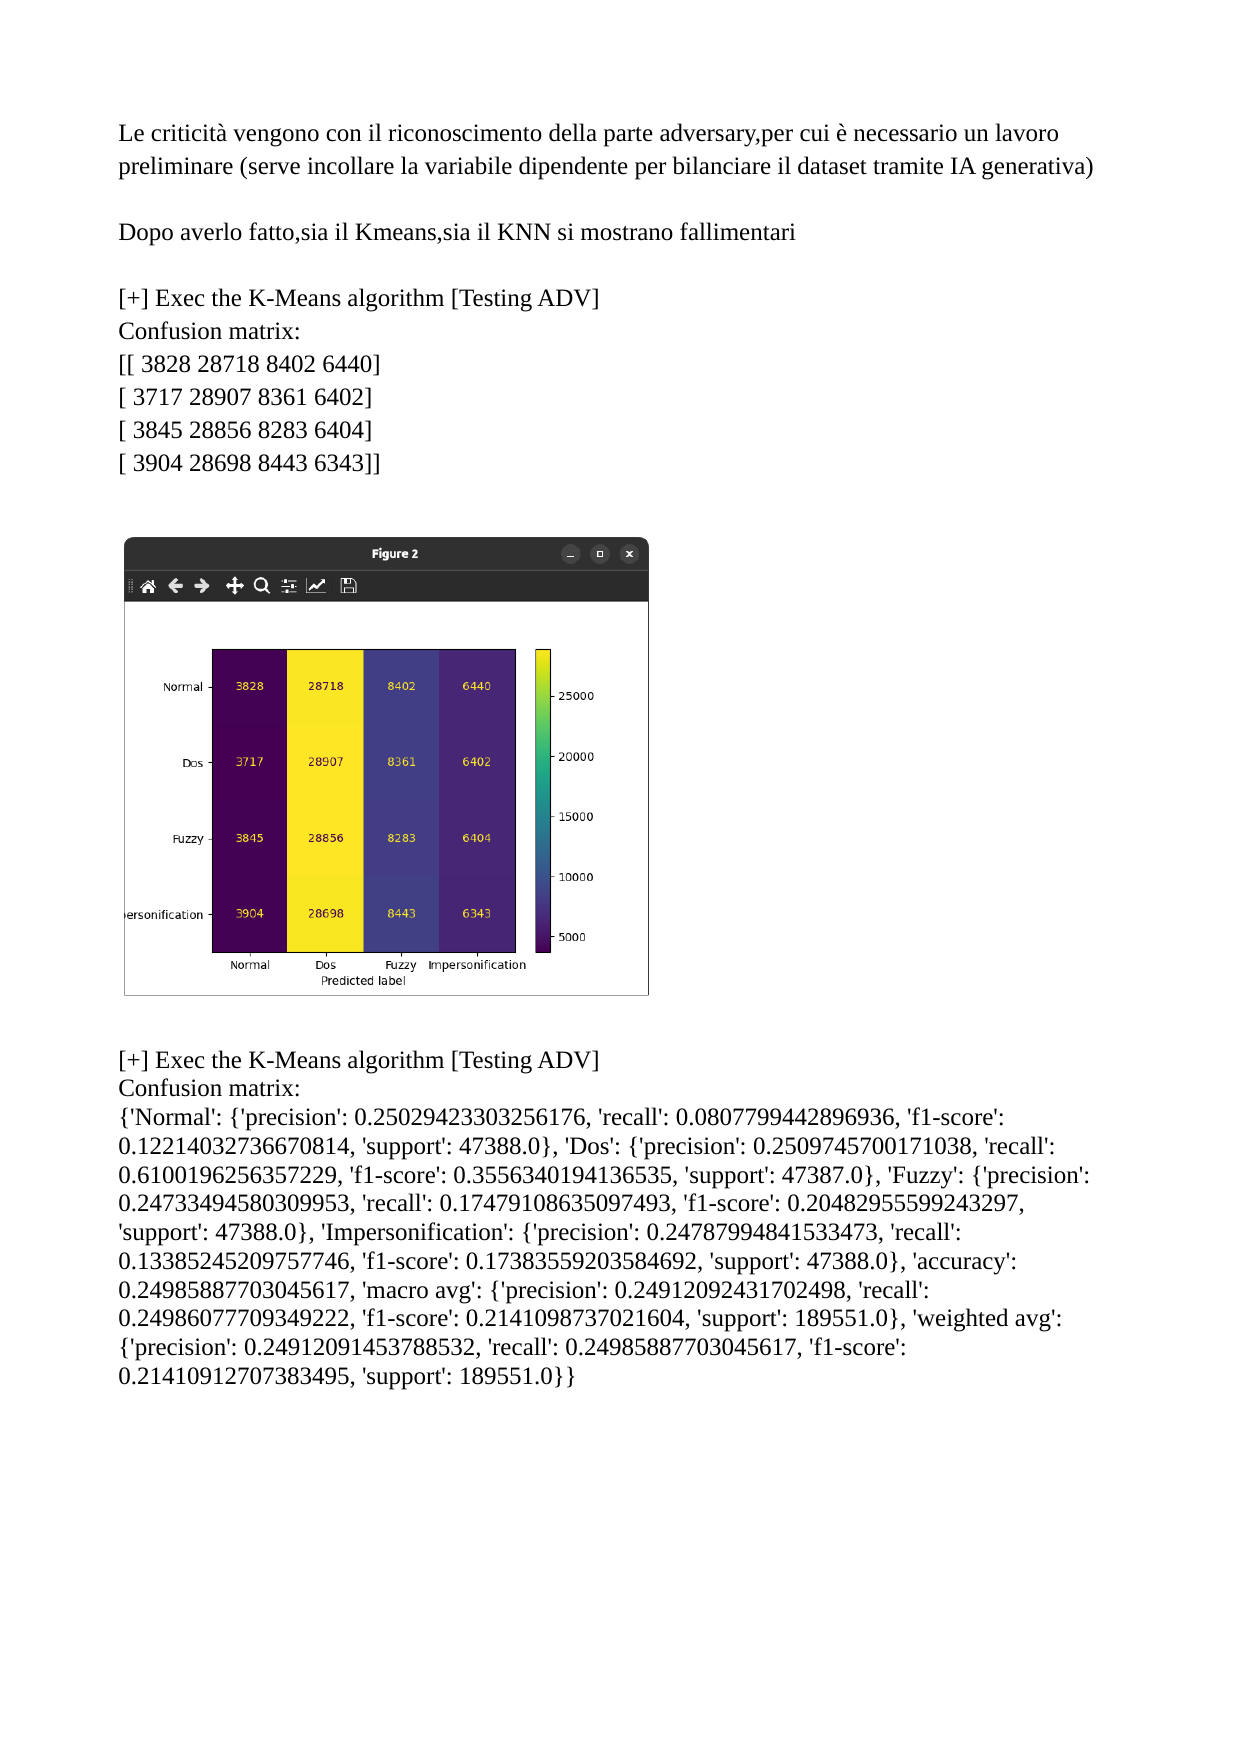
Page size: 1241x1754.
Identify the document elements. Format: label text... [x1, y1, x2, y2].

text [+] Exec the K-Means algorithm [Testing ADV] [118, 283, 1122, 312]
text Confusion matrix: [118, 1073, 1122, 1102]
text [+] Exec the K-Means algorithm [Testing ADV] [118, 1045, 1122, 1073]
picture [115, 530, 657, 1004]
text [[ 3828 28718 8402 6440] [118, 349, 1122, 378]
text Dopo averlo fatto,sia il Kmeans,sia il KNN si mostrano fallimentari [118, 217, 1122, 246]
text {'Normal': {'precision': 0.25029423303256176, 'recall': 0.0807799442896936, 'f1-score': 0.12214032736670814, 'support': 47388.0}, 'Dos': {'precision': 0.2509745700171038, 'recall': 0.6100196256357229, 'f1-score': 0.3556340194136535, 'support': 47387.0}, 'Fuzzy': {'precision': 0.24733494580309953, 'recall': 0.17479108635097493, 'f1-score': 0.20482955599243297, 'support': 47388.0}, 'Impersonification': {'precision': 0.24787994841533473, 'recall': 0.13385245209757746, 'f1-score': 0.17383559203584692, 'support': 47388.0}, 'accuracy': 0.24985887703045617, 'macro avg': {'precision': 0.24912092431702498, 'recall': 0.24986077709349222, 'f1-score': 0.2141098737021604, 'support': 189551.0}, 'weighted avg': {'precision': 0.24912091453788532, 'recall': 0.24985887703045617, 'f1-score': 0.21410912707383495, 'support': 189551.0}} [118, 1102, 1122, 1390]
text [ 3904 28698 8443 6343]] [118, 448, 1122, 477]
text Confusion matrix: [118, 316, 1122, 345]
text Le criticità vengono con il riconoscimento della parte adversary,per cui è necessario un lavoro preliminare (serve incollare la variabile dipendente per bilanciare il dataset tramite IA generativa) [118, 118, 1122, 180]
text [ 3845 28856 8283 6404] [118, 415, 1122, 444]
text [ 3717 28907 8361 6402] [118, 382, 1122, 411]
